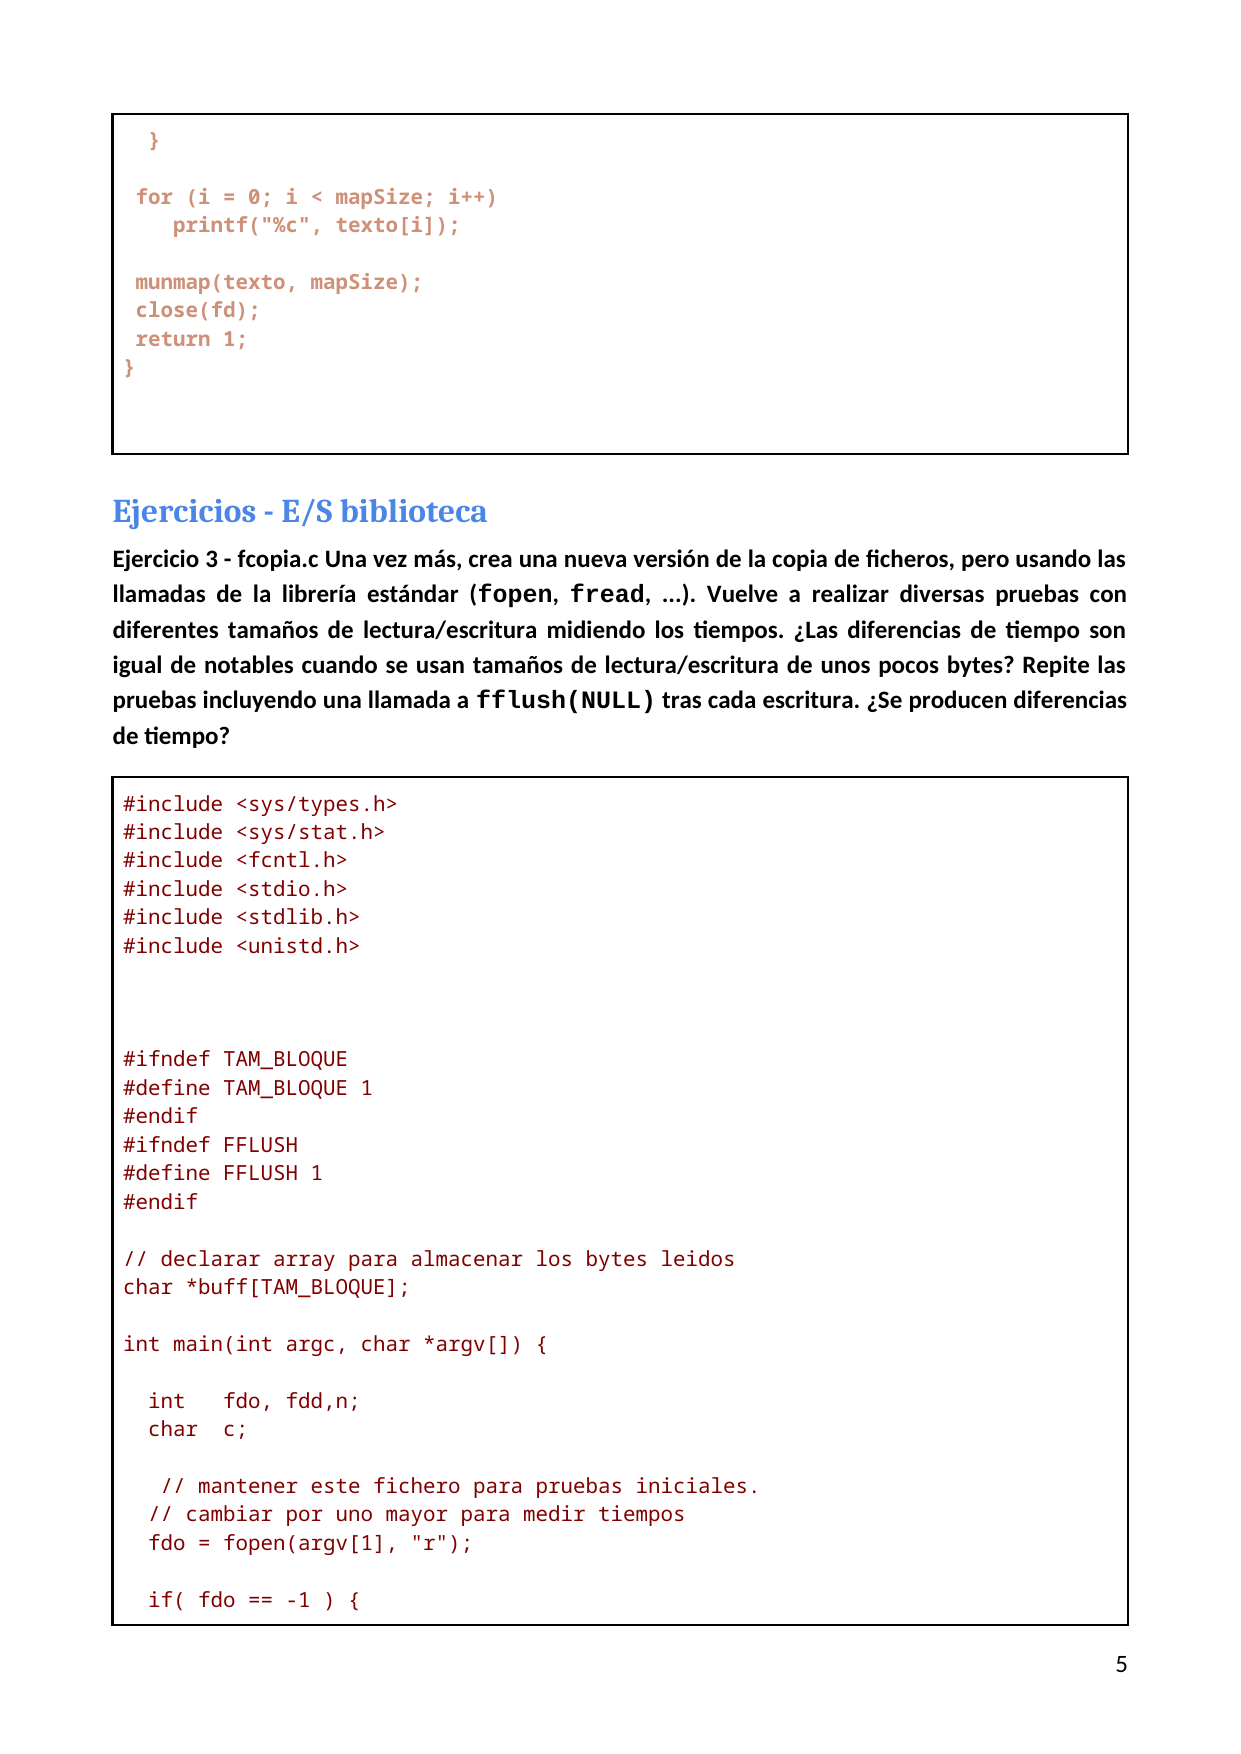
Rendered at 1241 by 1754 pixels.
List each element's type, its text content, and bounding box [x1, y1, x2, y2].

subtitle Ejercicios - E/S biblioteca [112, 492, 1128, 530]
text Ejercicio 3 - fcopia.c Una vez más, crea una nueva versión de la copia de ficheros, pero usando las llamadas de la librería estándar (fopen, fread, ...). Vuelve a realizar diversas pruebas con diferentes tamaños de lectura/escritura midiendo los tiempos. ¿Las diferencias de tiempo son igual de notables cuando se usan tamaños de lectura/escritura de unos pocos bytes? Repite las pruebas incluyendo una llamada a fflush(NULL) tras cada escritura. ¿Se producen diferencias de tiempo? [112, 543, 1128, 751]
table_header } for (i = 0; i < mapSize; i++) printf("%c", texto[i]); munmap(texto, mapSize); close(fd); return 1; } [114, 115, 1127, 452]
table_header #include <sys/types.h> #include <sys/stat.h> #include <fcntl.h> #include <stdio.h> #include <stdlib.h> #include <unistd.h> #ifndef TAM_BLOQUE #define TAM_BLOQUE 1 #endif #ifndef FFLUSH #define FFLUSH 1 #endif // declarar array para almacenar los bytes leidos char *buff[TAM_BLOQUE]; int main(int argc, char *argv[]) { int fdo, fdd,n; char c; // mantener este fichero para pruebas iniciales. // cambiar por uno mayor para medir tiempos fdo = fopen(argv[1], "r"); if( fdo == -1 ) { [114, 778, 1127, 1624]
